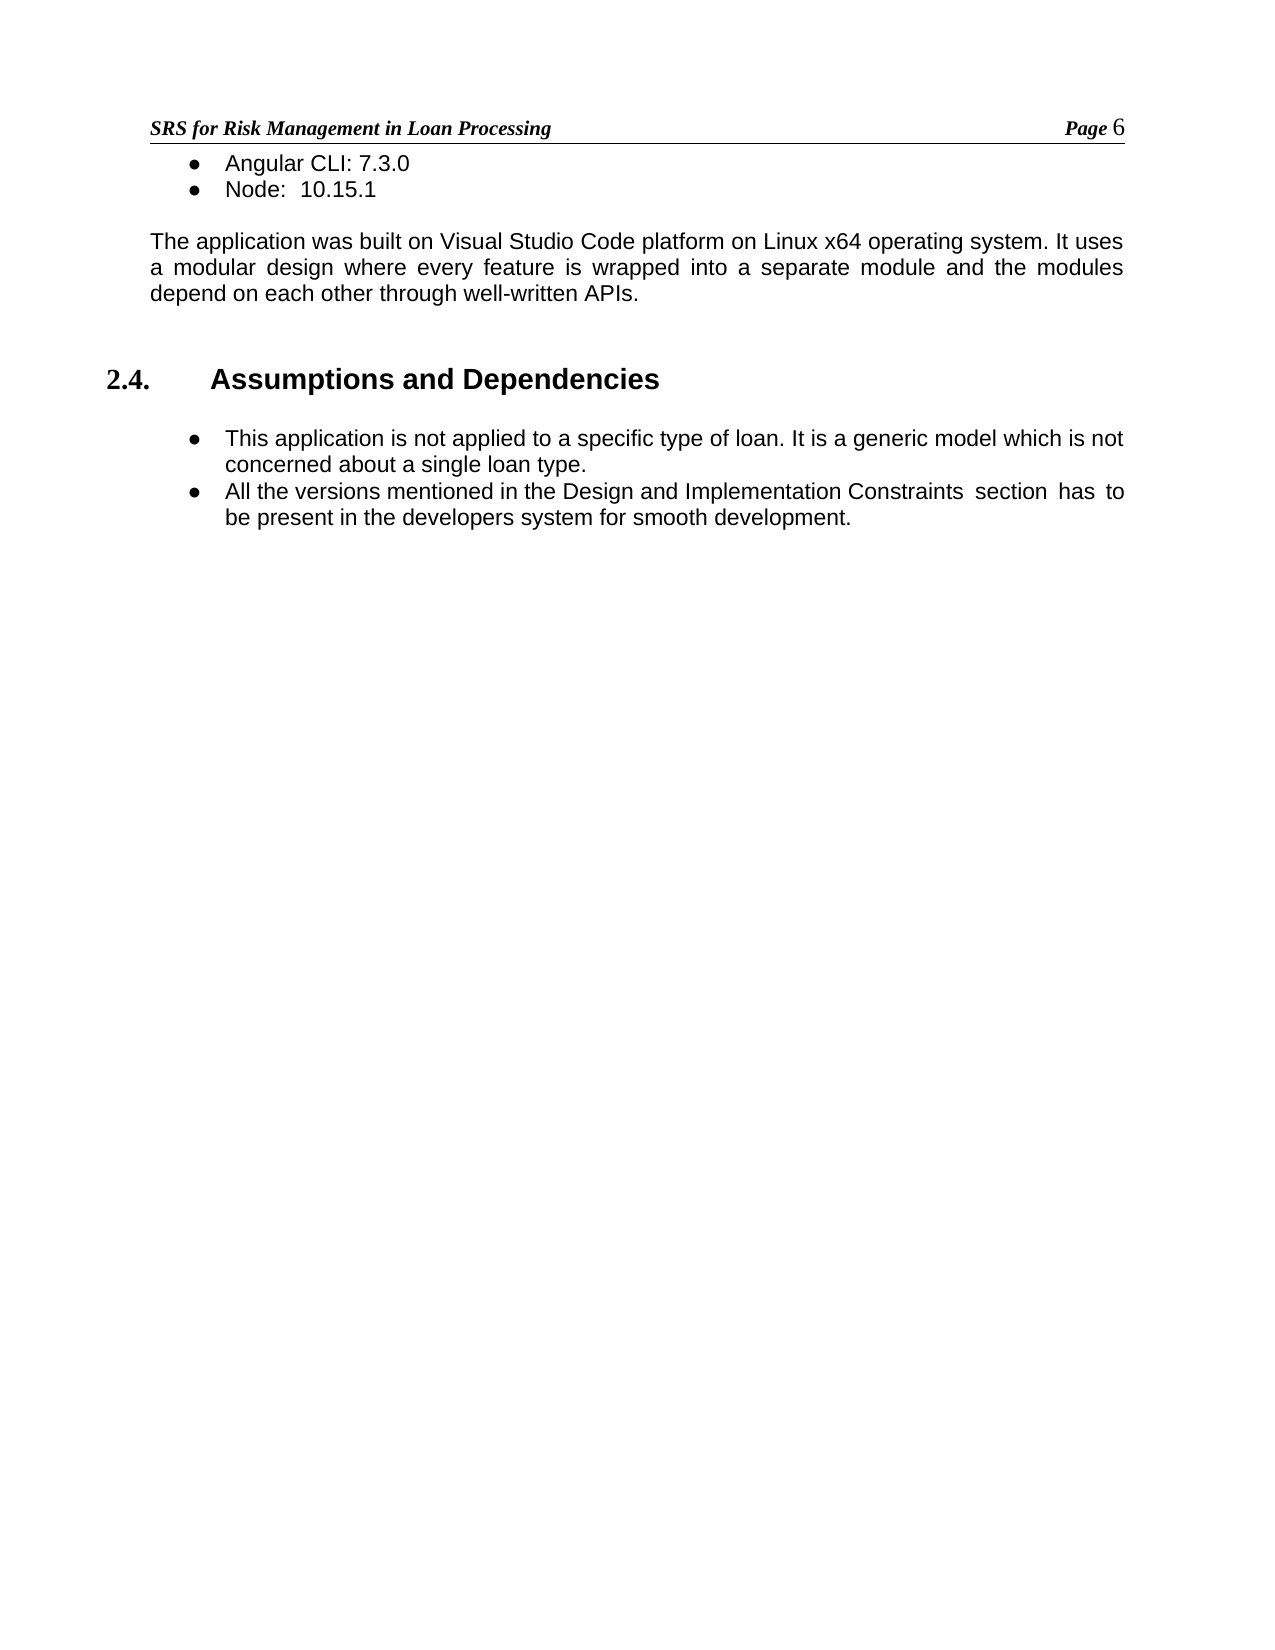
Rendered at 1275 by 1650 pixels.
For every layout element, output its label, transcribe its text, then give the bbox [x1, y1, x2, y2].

list Angular CLI: 7.3.0 [187, 150, 1125, 176]
text The application was built on Visual Studio Code platform on Linux x64 operating system. It uses a modular design where every feature is wrapped into a separate module and the modules depend on each other through well-written APIs. [150, 228, 1125, 307]
list All the versions mentioned in the Design and Implementation Constraints section has to be present in the developers system for smooth development. [187, 478, 1125, 531]
list This application is not applied to a specific type of loan. It is a generic model which is not concerned about a single loan type. [187, 425, 1125, 478]
list Node: 10.15.1 [187, 176, 1125, 203]
subtitle Assumptions and Dependencies [150, 362, 1125, 396]
